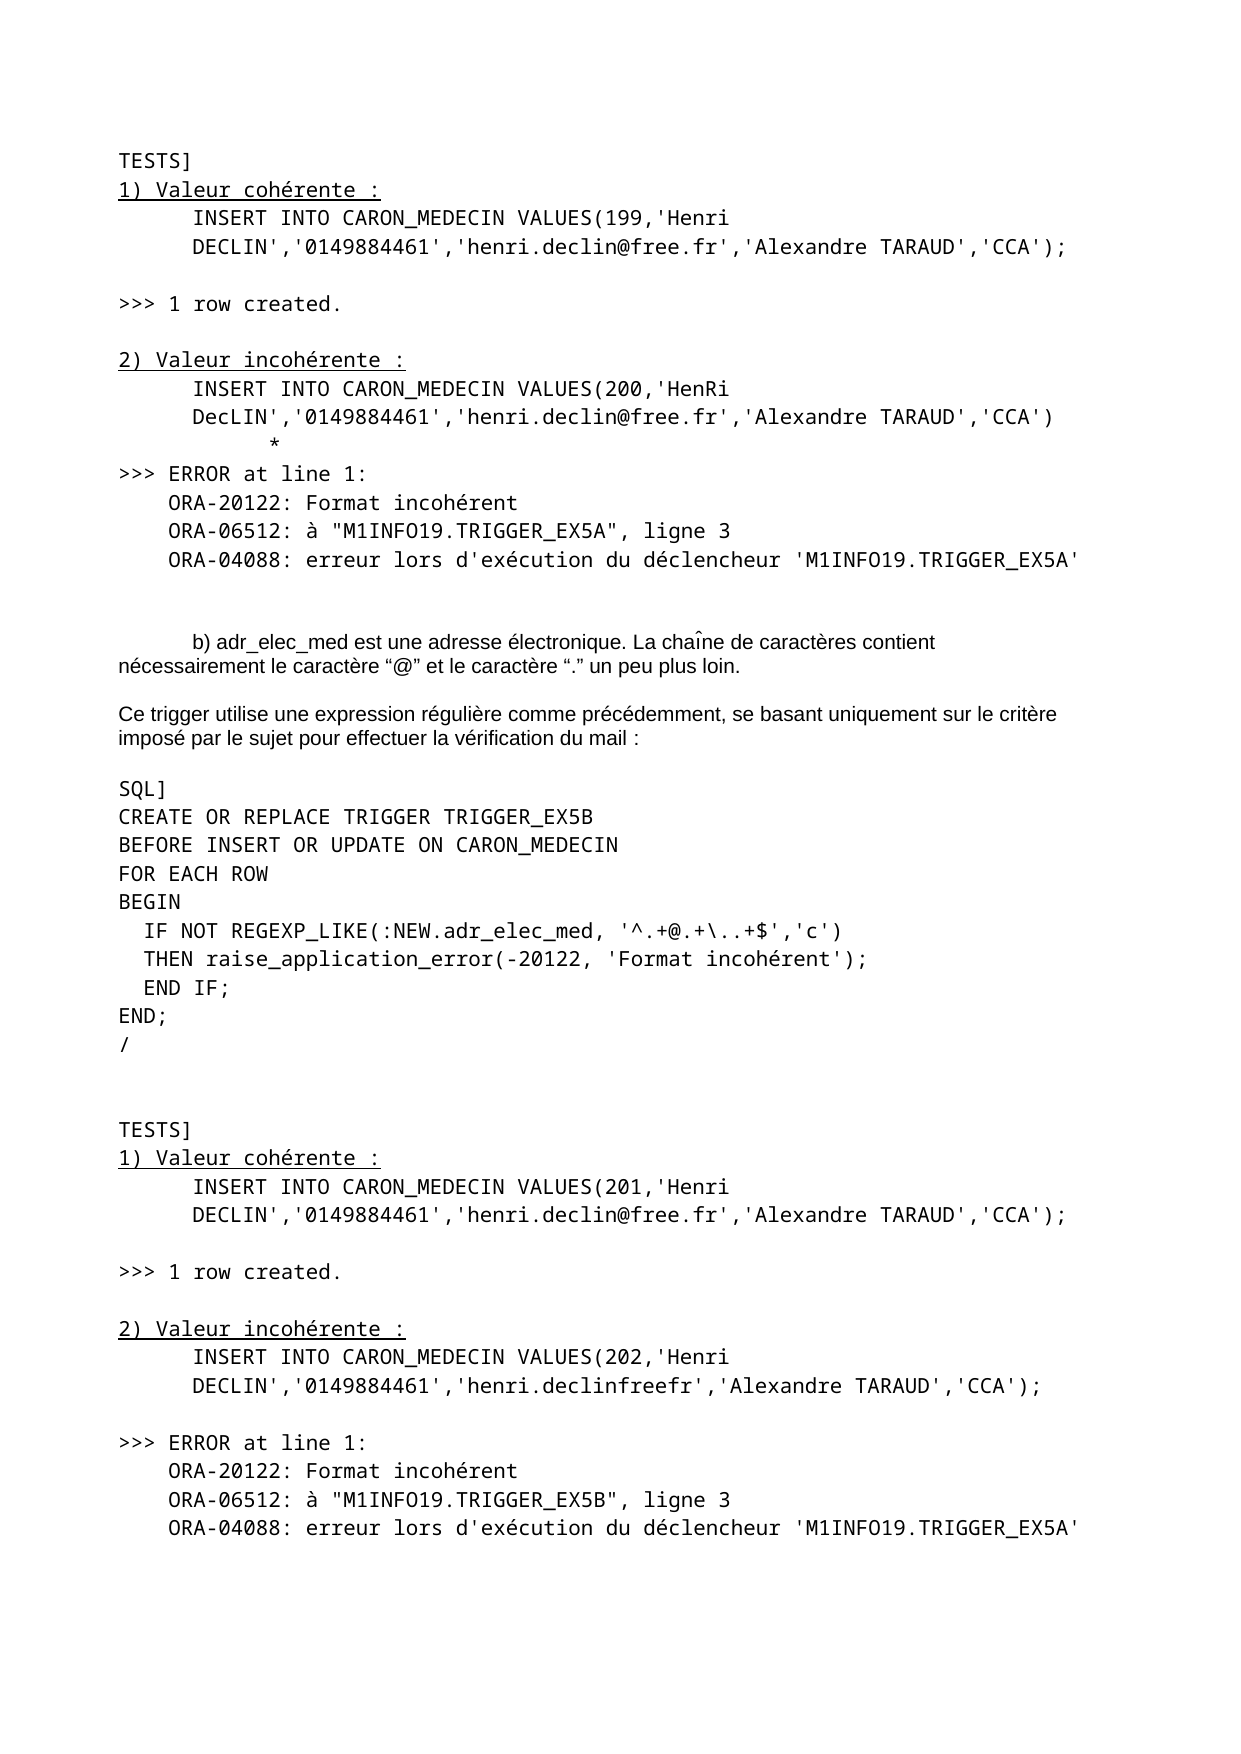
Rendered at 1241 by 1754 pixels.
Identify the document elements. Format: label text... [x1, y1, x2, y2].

text IF NOT REGEXP_LIKE(:NEW.adr_elec_med, '^.+@.+\..+$','c') [118, 916, 1122, 944]
text nécessairement le caractère “@” et le caractère “.” un peu plus loin. [118, 654, 1122, 678]
text >>> 1 row created. [118, 1257, 1122, 1286]
text >>> ERROR at line 1: [118, 1428, 1122, 1456]
text INSERT INTO CARON_MEDECIN VALUES(199,'Henri DECLIN','0149884461','henri.declin@free.fr','Alexandre TARAUD','CCA'); [192, 203, 1122, 260]
text >>> ERROR at line 1: [118, 459, 1122, 488]
text BEFORE INSERT OR UPDATE ON CARON_MEDECIN [118, 831, 1122, 859]
text TESTS] [118, 1115, 1122, 1143]
text ORA-04088: erreur lors d'exécution du déclencheur 'M1INFO19.TRIGGER_EX5A' [118, 545, 1122, 573]
text THEN raise_application_error(-20122, 'Format incohérent'); [118, 944, 1122, 973]
text >>> 1 row created. [118, 289, 1122, 317]
text END IF; [118, 973, 1122, 1001]
text END; [118, 1001, 1122, 1030]
text TESTS] [118, 147, 1122, 175]
text SQL] [118, 774, 1122, 802]
text b) adr_elec_med est une adresse électronique. La chaı̂ne de caractères contient [118, 630, 1122, 654]
text INSERT INTO CARON_MEDECIN VALUES(202,'Henri DECLIN','0149884461','henri.declinfreefr','Alexandre TARAUD','CCA'); [192, 1342, 1122, 1399]
text ORA-06512: à "M1INFO19.TRIGGER_EX5A", ligne 3 [118, 516, 1122, 545]
text * [118, 431, 1122, 459]
text INSERT INTO CARON_MEDECIN VALUES(200,'HenRi DecLIN','0149884461','henri.declin@free.fr','Alexandre TARAUD','CCA') [192, 374, 1122, 431]
text Ce trigger utilise une expression régulière comme précédemment, se basant uniquement sur le critère imposé par le sujet pour effectuer la vérification du mail : [118, 702, 1122, 750]
text FOR EACH ROW [118, 859, 1122, 887]
text BEGIN [118, 887, 1122, 916]
text ORA-20122: Format incohérent [118, 1456, 1122, 1485]
text ORA-20122: Format incohérent [118, 488, 1122, 516]
text 1) Valeur cohérente : [118, 1143, 1122, 1172]
text 1) Valeur cohérente : [118, 175, 1122, 203]
text ORA-06512: à "M1INFO19.TRIGGER_EX5B", ligne 3 [118, 1485, 1122, 1513]
text CREATE OR REPLACE TRIGGER TRIGGER_EX5B [118, 802, 1122, 831]
text 2) Valeur incohérente : [118, 346, 1122, 374]
text ORA-04088: erreur lors d'exécution du déclencheur 'M1INFO19.TRIGGER_EX5A' [118, 1513, 1122, 1542]
text / [118, 1030, 1122, 1058]
text INSERT INTO CARON_MEDECIN VALUES(201,'Henri DECLIN','0149884461','henri.declin@free.fr','Alexandre TARAUD','CCA'); [192, 1172, 1122, 1229]
text 2) Valeur incohérente : [118, 1314, 1122, 1342]
